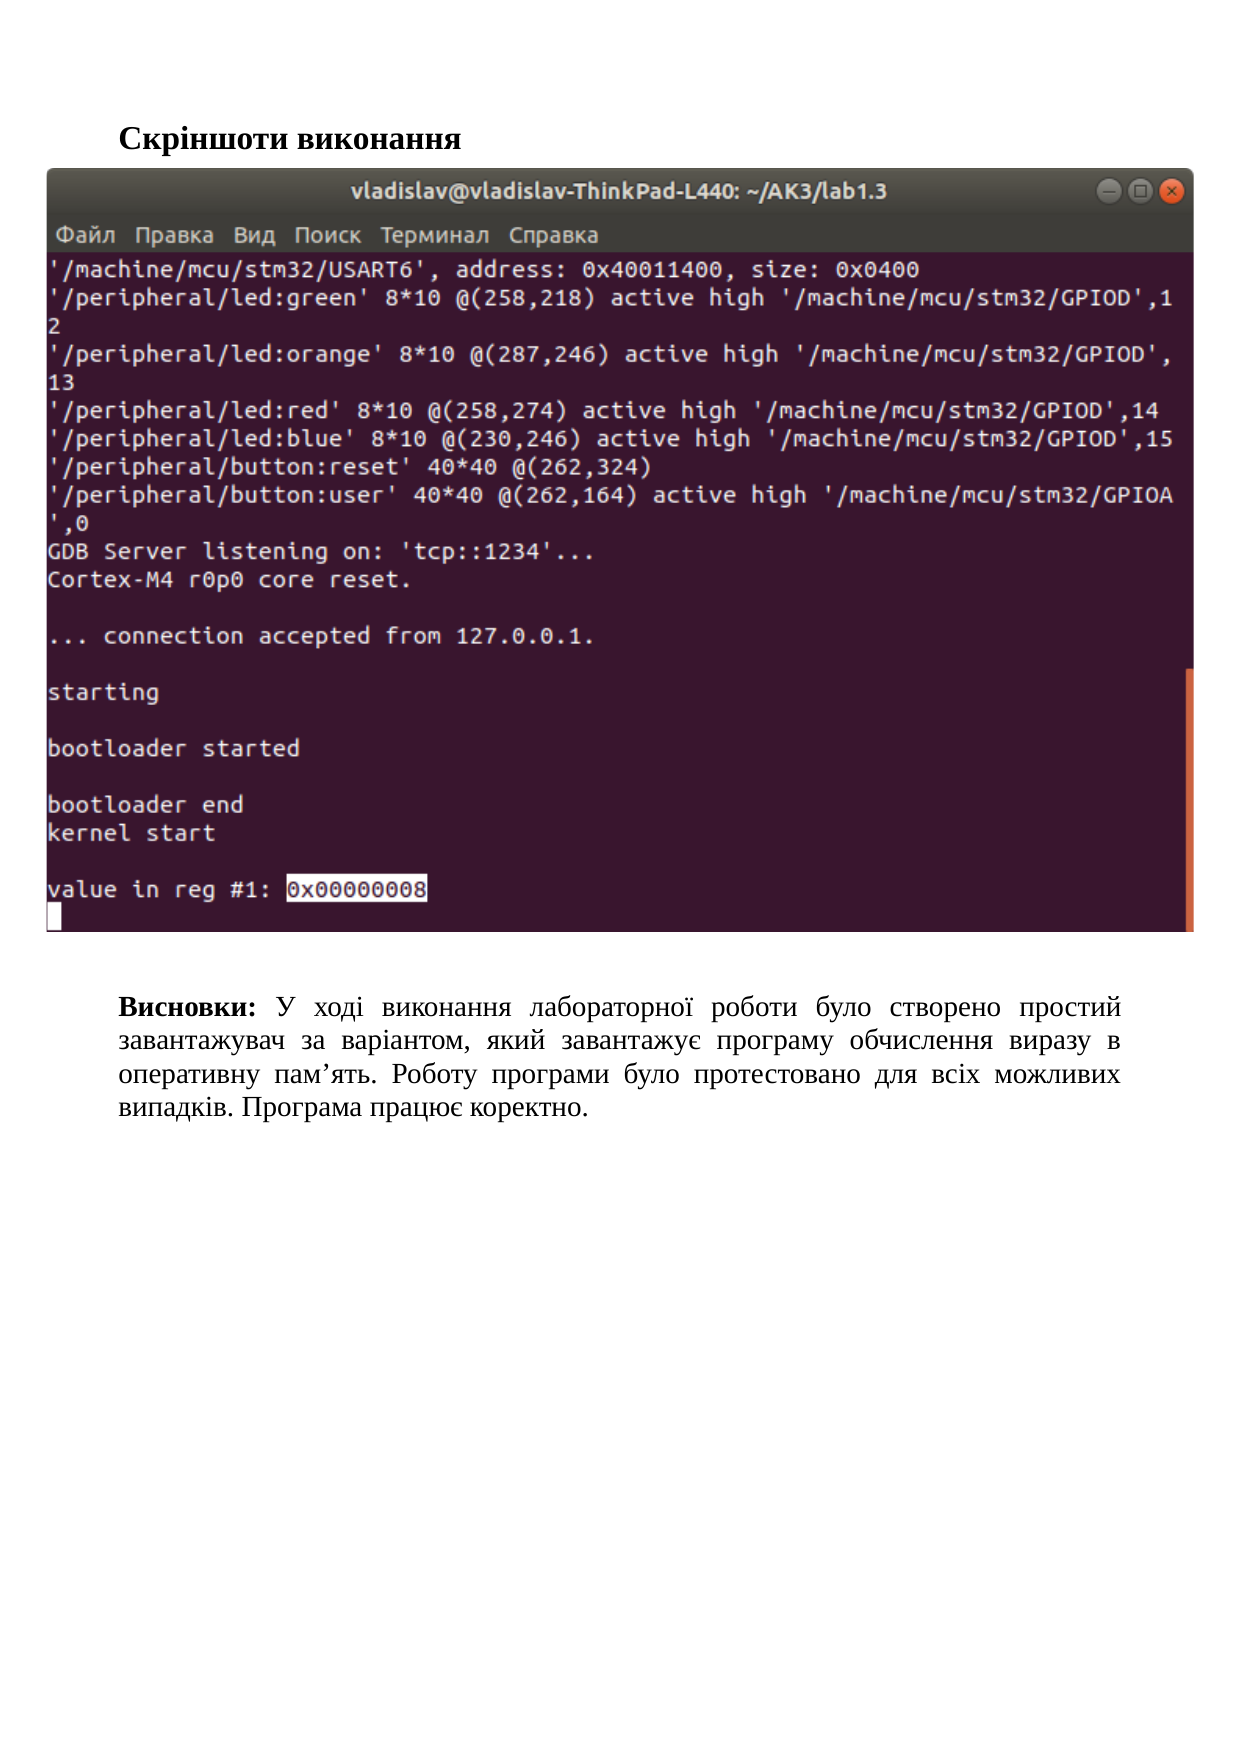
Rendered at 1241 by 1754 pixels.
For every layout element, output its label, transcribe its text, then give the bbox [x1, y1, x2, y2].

subtitle Скріншоти виконання [118, 118, 1122, 156]
text Висновки: У ході виконання лабораторної роботи було створено простий завантажувач за варіантом, який завантажує програму обчислення виразу в оперативну пам’ять. Роботу програми було протестовано для всіх можливих випадків. Програма працює коректно. [118, 989, 1122, 1123]
picture [46, 168, 1194, 932]
